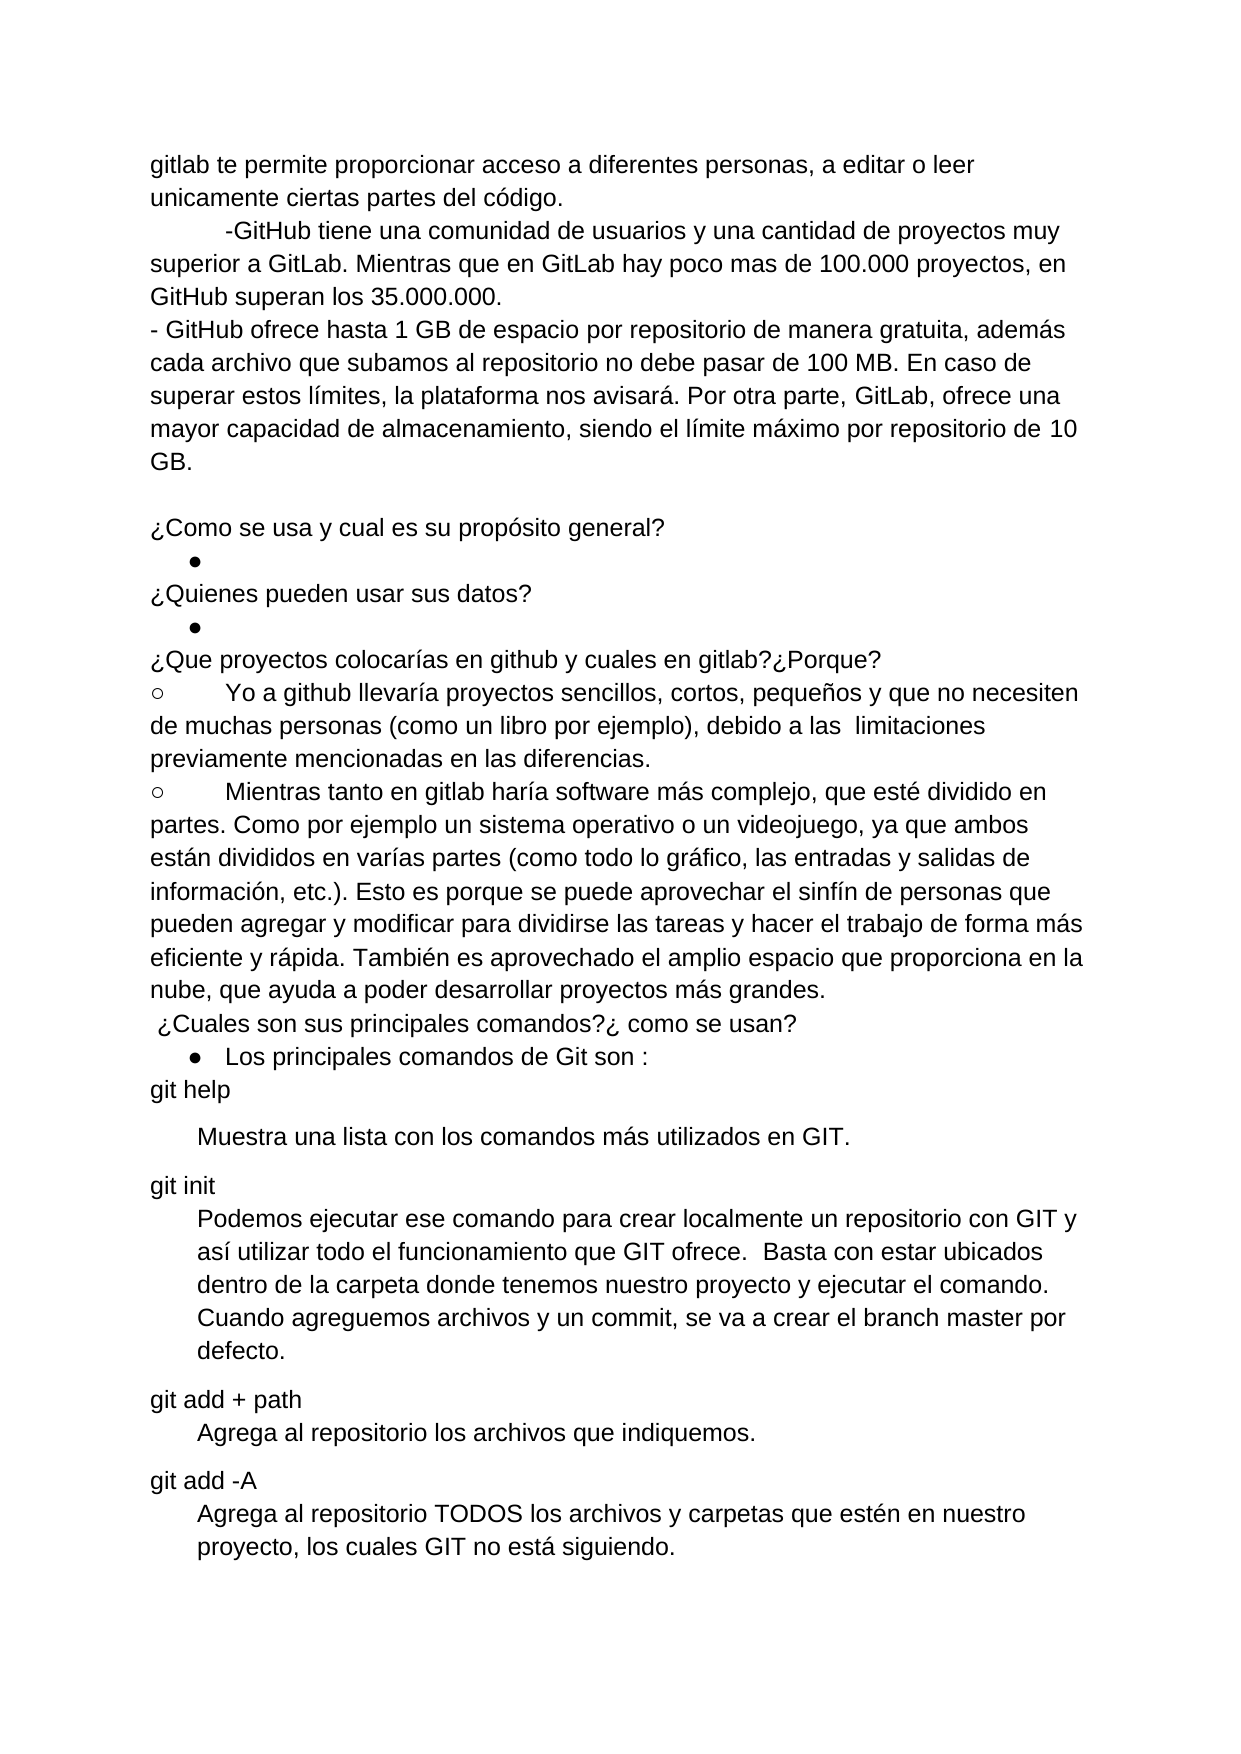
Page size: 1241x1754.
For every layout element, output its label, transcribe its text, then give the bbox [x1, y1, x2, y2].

text Agrega al repositorio los archivos que indiquemos. [197, 1418, 1090, 1446]
text git add -A [150, 1466, 1090, 1495]
text Agrega al repositorio TODOS los archivos y carpetas que estén en nuestro proyecto, los cuales GIT no está siguiendo. [197, 1499, 1090, 1561]
text Muestra una lista con los comandos más utilizados en GIT. [197, 1122, 1090, 1151]
text -GitHub tiene una comunidad de usuarios y una cantidad de proyectos muy superior a GitLab. Mientras que en GitLab hay poco mas de 100.000 proyectos, en GitHub superan los 35.000.000. [150, 216, 1090, 311]
list ¿Cuales son sus principales comandos?¿ como se usan? [150, 1008, 1090, 1037]
text - GitHub ofrece hasta 1 GB de espacio por repositorio de manera gratuita, además cada archivo que subamos al repositorio no debe pasar de 100 MB. En caso de superar estos límites, la plataforma nos avisará. Por otra parte, GitLab, ofrece una mayor capacidad de almacenamiento, siendo el límite máximo por repositorio de 10 GB. [150, 315, 1090, 476]
list ¿Que proyectos colocarías en github y cuales en gitlab?¿Porque? [150, 645, 1090, 674]
list ¿Quienes pueden usar sus datos? [150, 579, 1090, 608]
list Los principales comandos de Git son : [187, 1042, 1090, 1070]
text git init [150, 1171, 1090, 1199]
list Yo a github llevaría proyectos sencillos, cortos, pequeños y que no necesiten de muchas personas (como un libro por ejemplo), debido a las limitaciones previamente mencionadas en las diferencias. [150, 678, 1090, 773]
list Mientras tanto en gitlab haría software más complejo, que esté dividido en partes. Como por ejemplo un sistema operativo o un videojuego, ya que ambos están divididos en varías partes (como todo lo gráfico, las entradas y salidas de información, etc.). Esto es porque se puede aprovechar el sinfín de personas que pueden agregar y modificar para dividirse las tareas y hacer el trabajo de forma más eficiente y rápida. También es aprovechado el amplio espacio que proporciona en la nube, que ayuda a poder desarrollar proyectos más grandes. [150, 777, 1090, 1004]
text gitlab te permite proporcionar acceso a diferentes personas, a editar o leer unicamente ciertas partes del código. [150, 150, 1090, 212]
list git help [150, 1074, 1090, 1103]
text Podemos ejecutar ese comando para crear localmente un repositorio con GIT y así utilizar todo el funcionamiento que GIT ofrece. Basta con estar ubicados dentro de la carpeta donde tenemos nuestro proyecto y ejecutar el comando. Cuando agreguemos archivos y un commit, se va a crear el branch master por defecto. [197, 1204, 1090, 1365]
text git add + path [150, 1384, 1090, 1413]
list ¿Como se usa y cual es su propósito general? [150, 513, 1090, 542]
